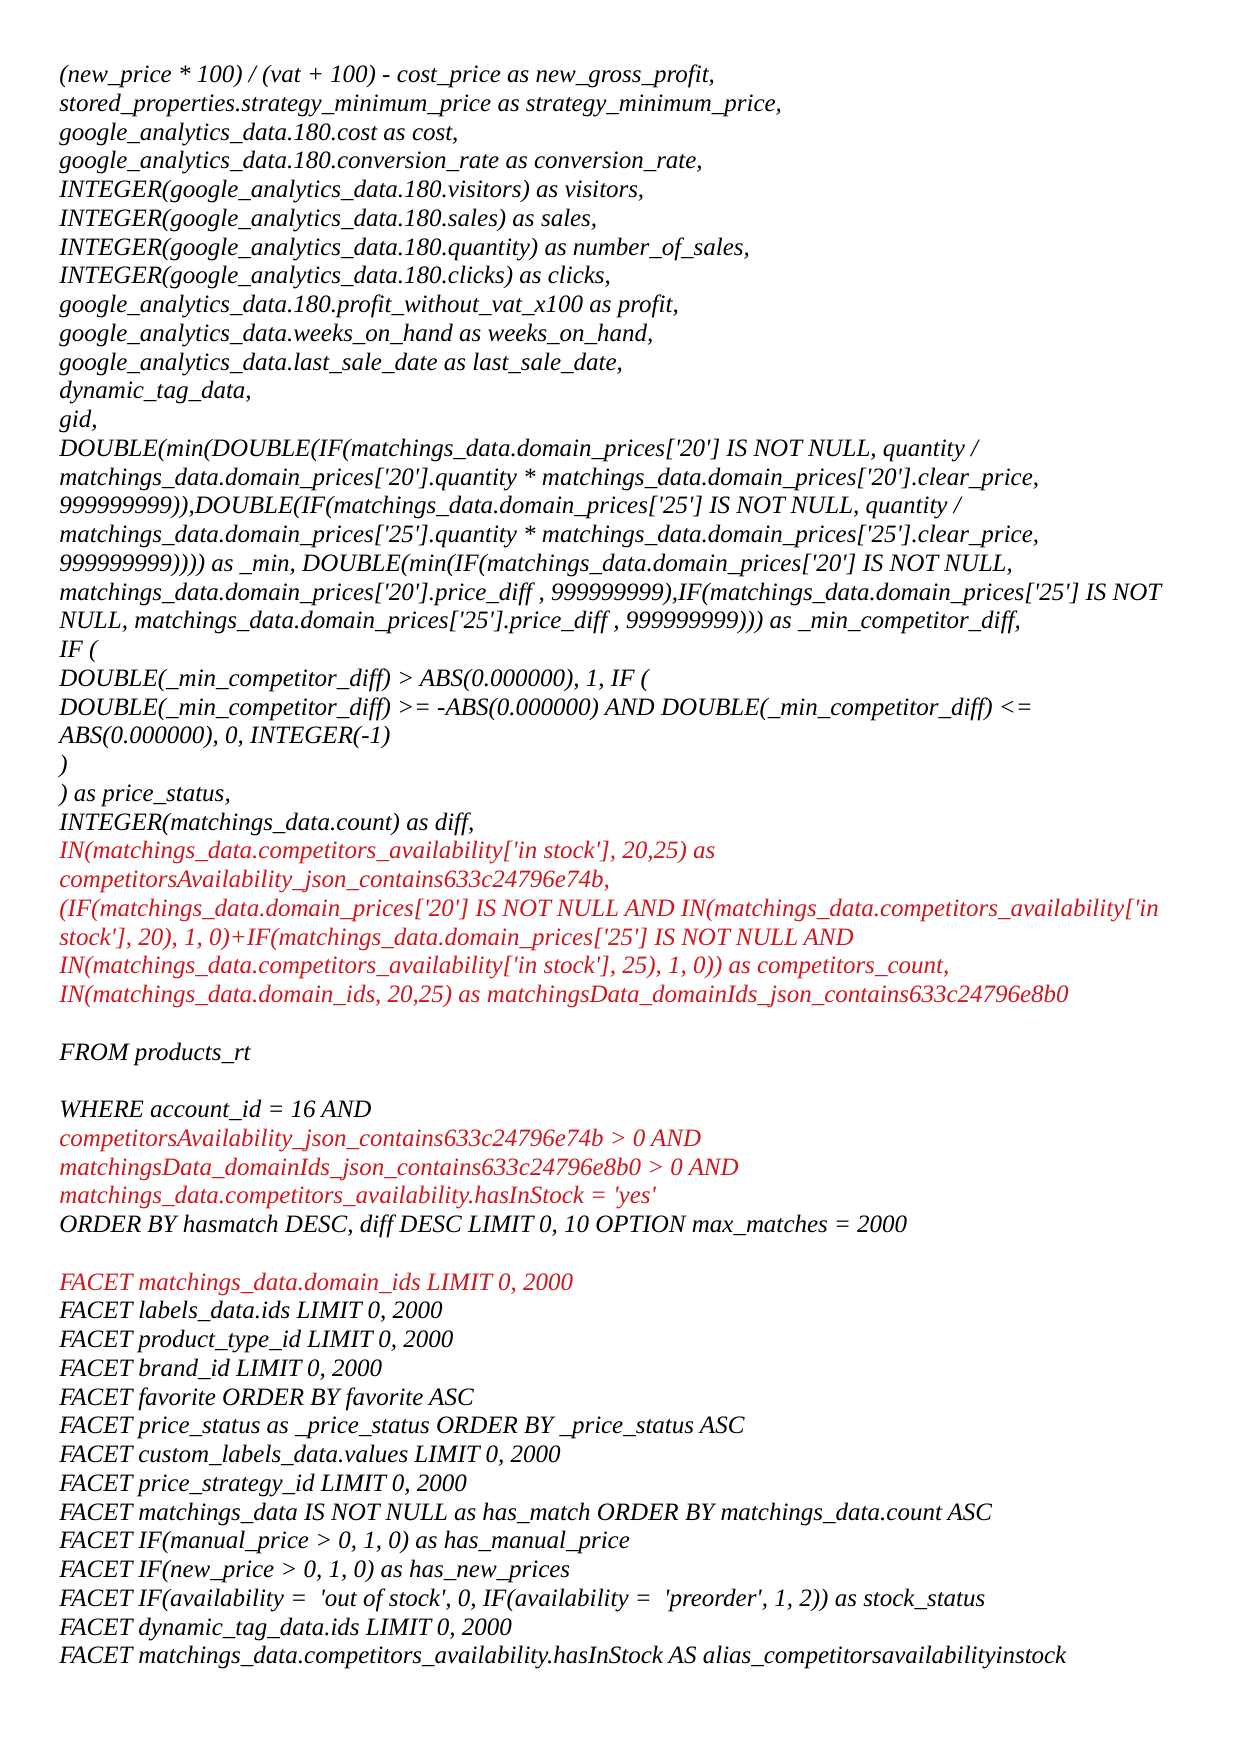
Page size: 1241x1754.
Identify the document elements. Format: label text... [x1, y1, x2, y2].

text gid, [59, 404, 1181, 433]
text DOUBLE(_min_competitor_diff) >= -ABS(0.000000) AND DOUBLE(_min_competitor_diff) <= ABS(0.000000), 0, INTEGER(-1) [59, 692, 1181, 749]
text FACET IF(availability = 'out of stock', 0, IF(availability = 'preorder', 1, 2)) as stock_status [59, 1583, 1181, 1612]
text INTEGER(google_analytics_data.180.sales) as sales, [59, 203, 1181, 232]
text google_analytics_data.180.conversion_rate as conversion_rate, [59, 145, 1181, 174]
text stored_properties.strategy_minimum_price as strategy_minimum_price, [59, 88, 1181, 117]
text IN(matchings_data.competitors_availability['in stock'], 20,25) as competitorsAvailability_json_contains633c24796e74b, [59, 835, 1181, 893]
text INTEGER(google_analytics_data.180.clicks) as clicks, [59, 260, 1181, 289]
text WHERE account_id = 16 AND [59, 1094, 1181, 1123]
text INTEGER(matchings_data.count) as diff, [59, 807, 1181, 835]
text FACET price_strategy_id LIMIT 0, 2000 [59, 1468, 1181, 1497]
text google_analytics_data.180.cost as cost, [59, 117, 1181, 145]
text FACET dynamic_tag_data.ids LIMIT 0, 2000 [59, 1612, 1181, 1640]
text FACET IF(new_price > 0, 1, 0) as has_new_prices [59, 1554, 1181, 1583]
text INTEGER(google_analytics_data.180.quantity) as number_of_sales, [59, 232, 1181, 260]
text DOUBLE(_min_competitor_diff) > ABS(0.000000), 1, IF ( [59, 663, 1181, 692]
text IN(matchings_data.domain_ids, 20,25) as matchingsData_domainIds_json_contains633c24796e8b0 [59, 979, 1181, 1008]
text FACET IF(manual_price > 0, 1, 0) as has_manual_price [59, 1525, 1181, 1554]
text FROM products_rt [59, 1037, 1181, 1065]
text DOUBLE(min(DOUBLE(IF(matchings_data.domain_prices['20'] IS NOT NULL, quantity / matchings_data.domain_prices['20'].quantity * matchings_data.domain_prices['20'].clear_price, 999999999)),DOUBLE(IF(matchings_data.domain_prices['25'] IS NOT NULL, quantity / matchings_data.domain_prices['25'].quantity * matchings_data.domain_prices['25'].clear_price, 999999999)))) as _min, DOUBLE(min(IF(matchings_data.domain_prices['20'] IS NOT NULL, matchings_data.domain_prices['20'].price_diff , 999999999),IF(matchings_data.domain_prices['25'] IS NOT NULL, matchings_data.domain_prices['25'].price_diff , 999999999))) as _min_competitor_diff, [59, 433, 1181, 634]
text FACET favorite ORDER BY favorite ASC [59, 1382, 1181, 1410]
text FACET labels_data.ids LIMIT 0, 2000 [59, 1295, 1181, 1324]
text ORDER BY hasmatch DESC, diff DESC LIMIT 0, 10 OPTION max_matches = 2000 [59, 1209, 1181, 1238]
text (new_price * 100) / (vat + 100) - cost_price as new_gross_profit, [59, 59, 1181, 88]
text google_analytics_data.weeks_on_hand as weeks_on_hand, [59, 318, 1181, 347]
text google_analytics_data.180.profit_without_vat_x100 as profit, [59, 289, 1181, 318]
text matchings_data.competitors_availability.hasInStock = 'yes' [59, 1180, 1181, 1209]
text matchingsData_domainIds_json_contains633c24796e8b0 > 0 AND [59, 1152, 1181, 1180]
text FACET matchings_data.domain_ids LIMIT 0, 2000 [59, 1267, 1181, 1295]
text FACET matchings_data.competitors_availability.hasInStock AS alias_competitorsavailabilityinstock [59, 1640, 1181, 1669]
text FACET custom_labels_data.values LIMIT 0, 2000 [59, 1439, 1181, 1468]
text FACET price_status as _price_status ORDER BY _price_status ASC [59, 1410, 1181, 1439]
text FACET matchings_data IS NOT NULL as has_match ORDER BY matchings_data.count ASC [59, 1497, 1181, 1525]
text competitorsAvailability_json_contains633c24796e74b > 0 AND [59, 1123, 1181, 1152]
text dynamic_tag_data, [59, 375, 1181, 404]
text google_analytics_data.last_sale_date as last_sale_date, [59, 347, 1181, 375]
text FACET brand_id LIMIT 0, 2000 [59, 1353, 1181, 1382]
text (IF(matchings_data.domain_prices['20'] IS NOT NULL AND IN(matchings_data.competitors_availability['in stock'], 20), 1, 0)+IF(matchings_data.domain_prices['25'] IS NOT NULL AND IN(matchings_data.competitors_availability['in stock'], 25), 1, 0)) as competitors_count, [59, 893, 1181, 979]
text FACET product_type_id LIMIT 0, 2000 [59, 1324, 1181, 1353]
text ) [59, 749, 1181, 778]
text INTEGER(google_analytics_data.180.visitors) as visitors, [59, 174, 1181, 203]
text ) as price_status, [59, 778, 1181, 807]
text IF ( [59, 634, 1181, 663]
